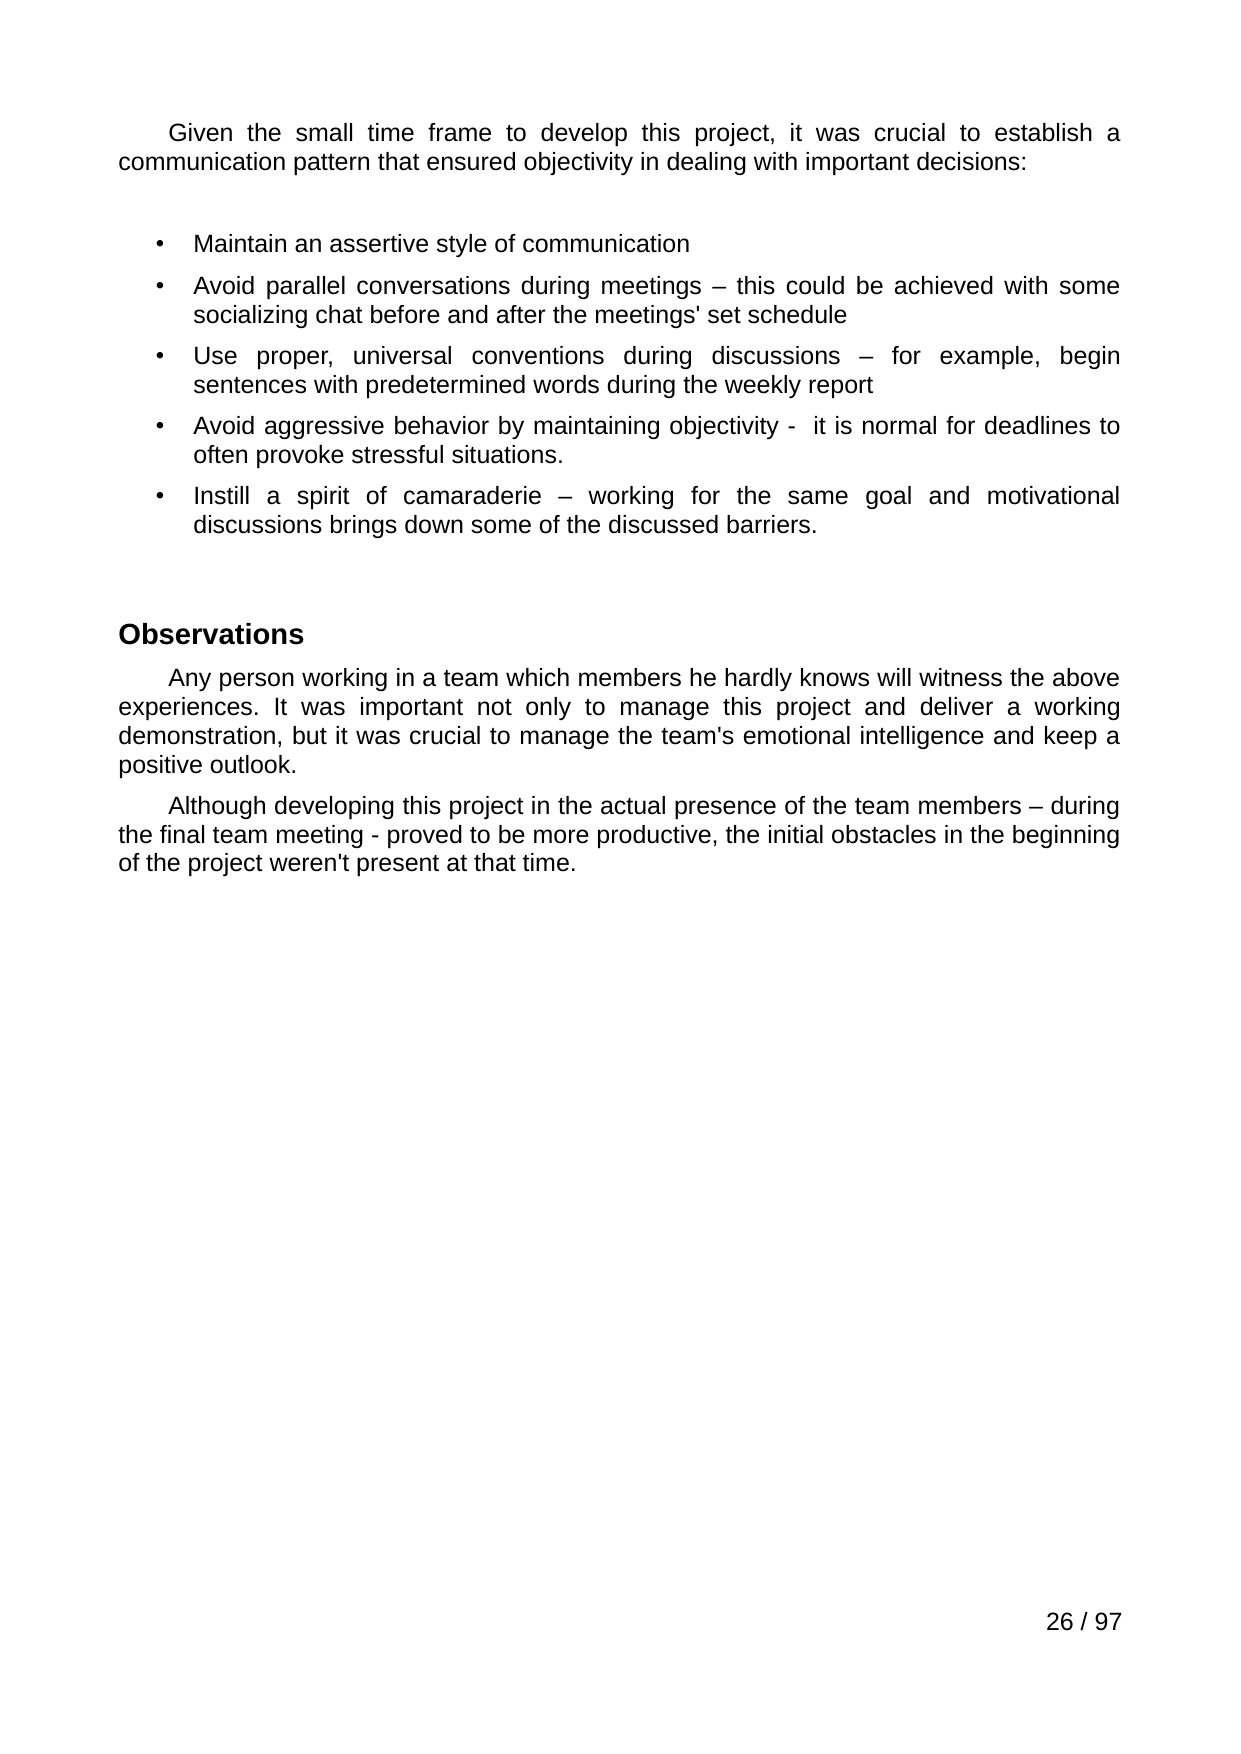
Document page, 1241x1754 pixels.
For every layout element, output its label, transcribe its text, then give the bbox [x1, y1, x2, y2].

subtitle Observations [118, 617, 1122, 651]
text Given the small time frame to develop this project, it was crucial to establish a communication pattern that ensured objectivity in dealing with important decisions: [118, 118, 1122, 176]
list Avoid aggressive behavior by maintaining objectivity - it is normal for deadlines to often provoke stressful situations. [156, 411, 1122, 468]
list Maintain an assertive style of communication [156, 229, 1122, 258]
list Avoid parallel conversations during meetings – this could be achieved with some socializing chat before and after the meetings' set schedule [156, 271, 1122, 328]
text Any person working in a team which members he hardly knows will witness the above experiences. It was important not only to manage this project and deliver a working demonstration, but it was crucial to manage the team's emotional intelligence and keep a positive outlook. [118, 663, 1122, 778]
list Use proper, universal conventions during discussions – for example, begin sentences with predetermined words during the weekly report [156, 341, 1122, 398]
text Although developing this project in the actual presence of the team members – during the final team meeting - proved to be more productive, the initial obstacles in the beginning of the project weren't present at that time. [118, 791, 1122, 877]
list Instill a spirit of camaraderie – working for the same goal and motivational discussions brings down some of the discussed barriers. [156, 481, 1122, 539]
